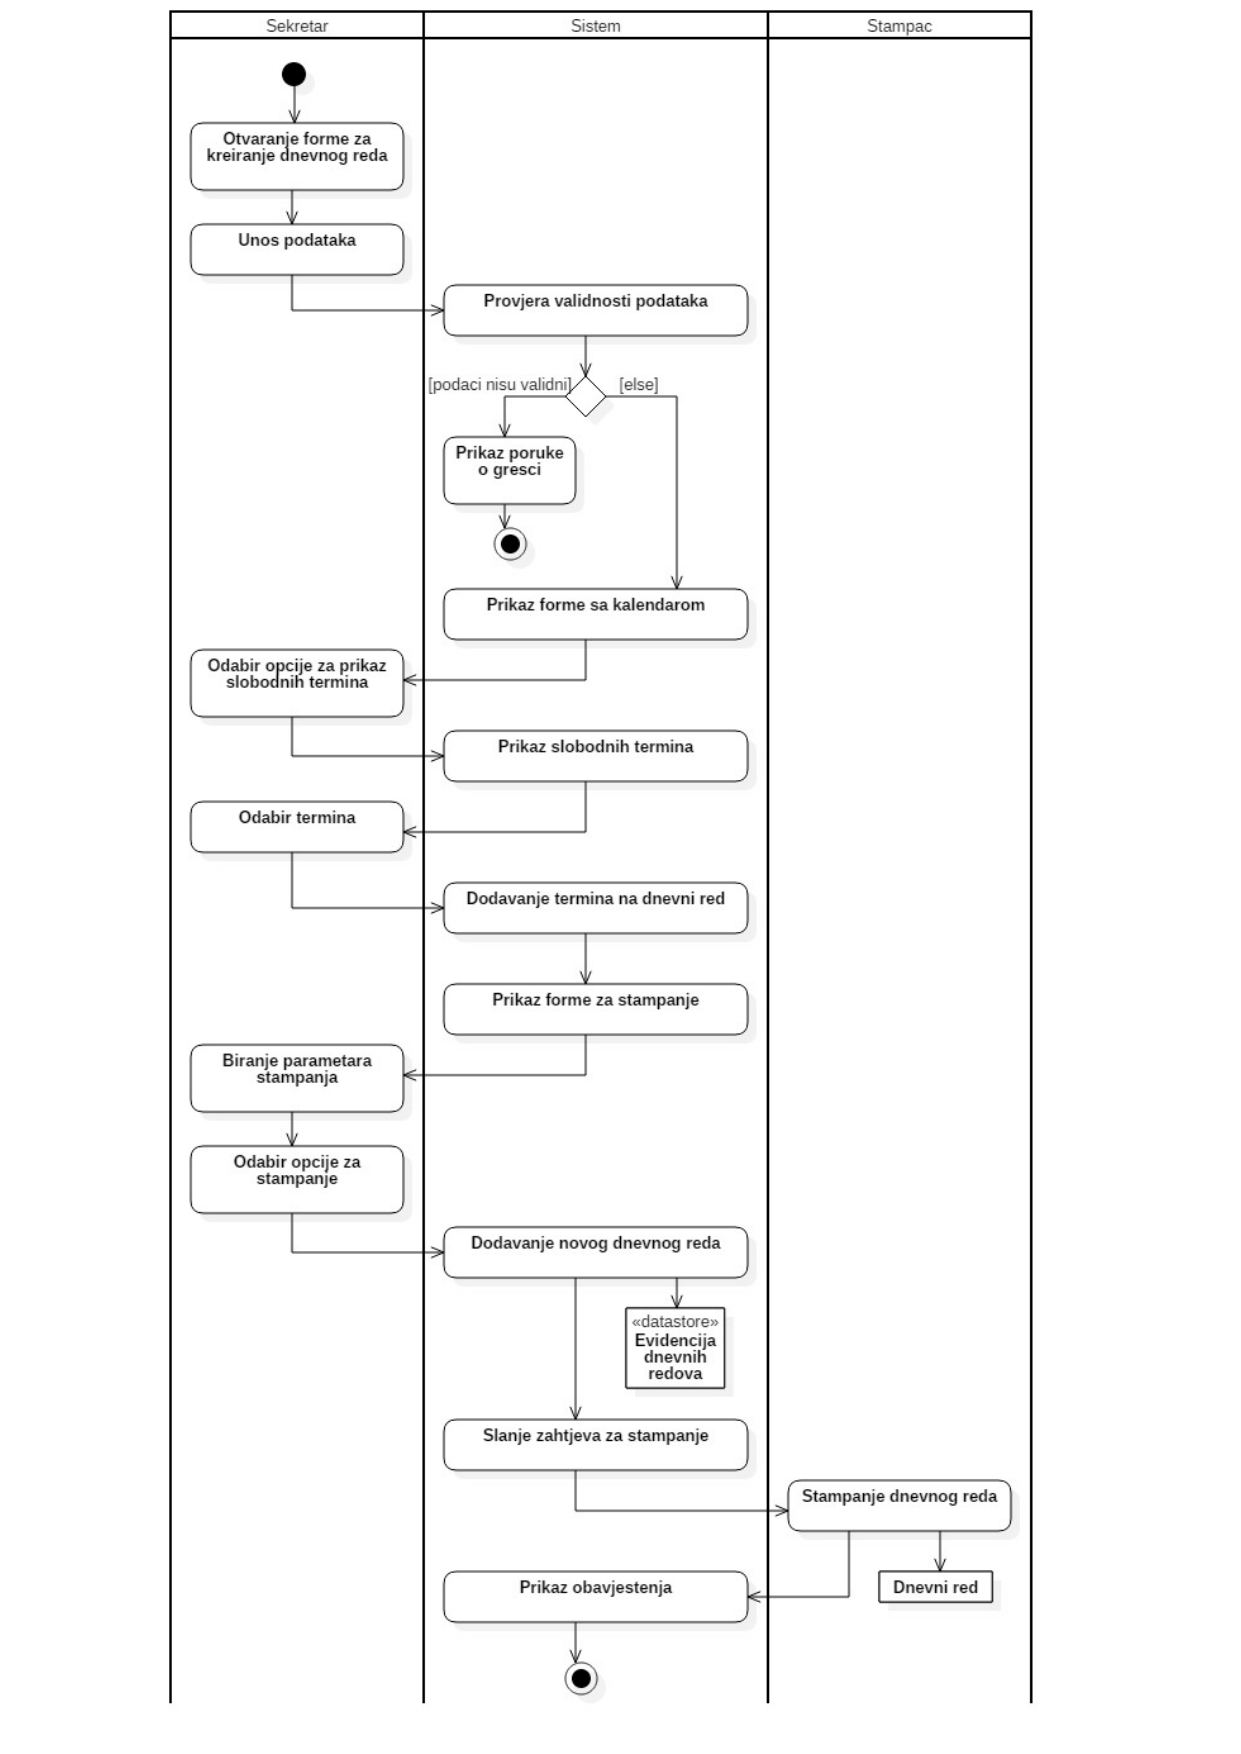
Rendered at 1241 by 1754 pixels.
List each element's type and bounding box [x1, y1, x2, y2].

picture [158, 0, 1082, 1754]
